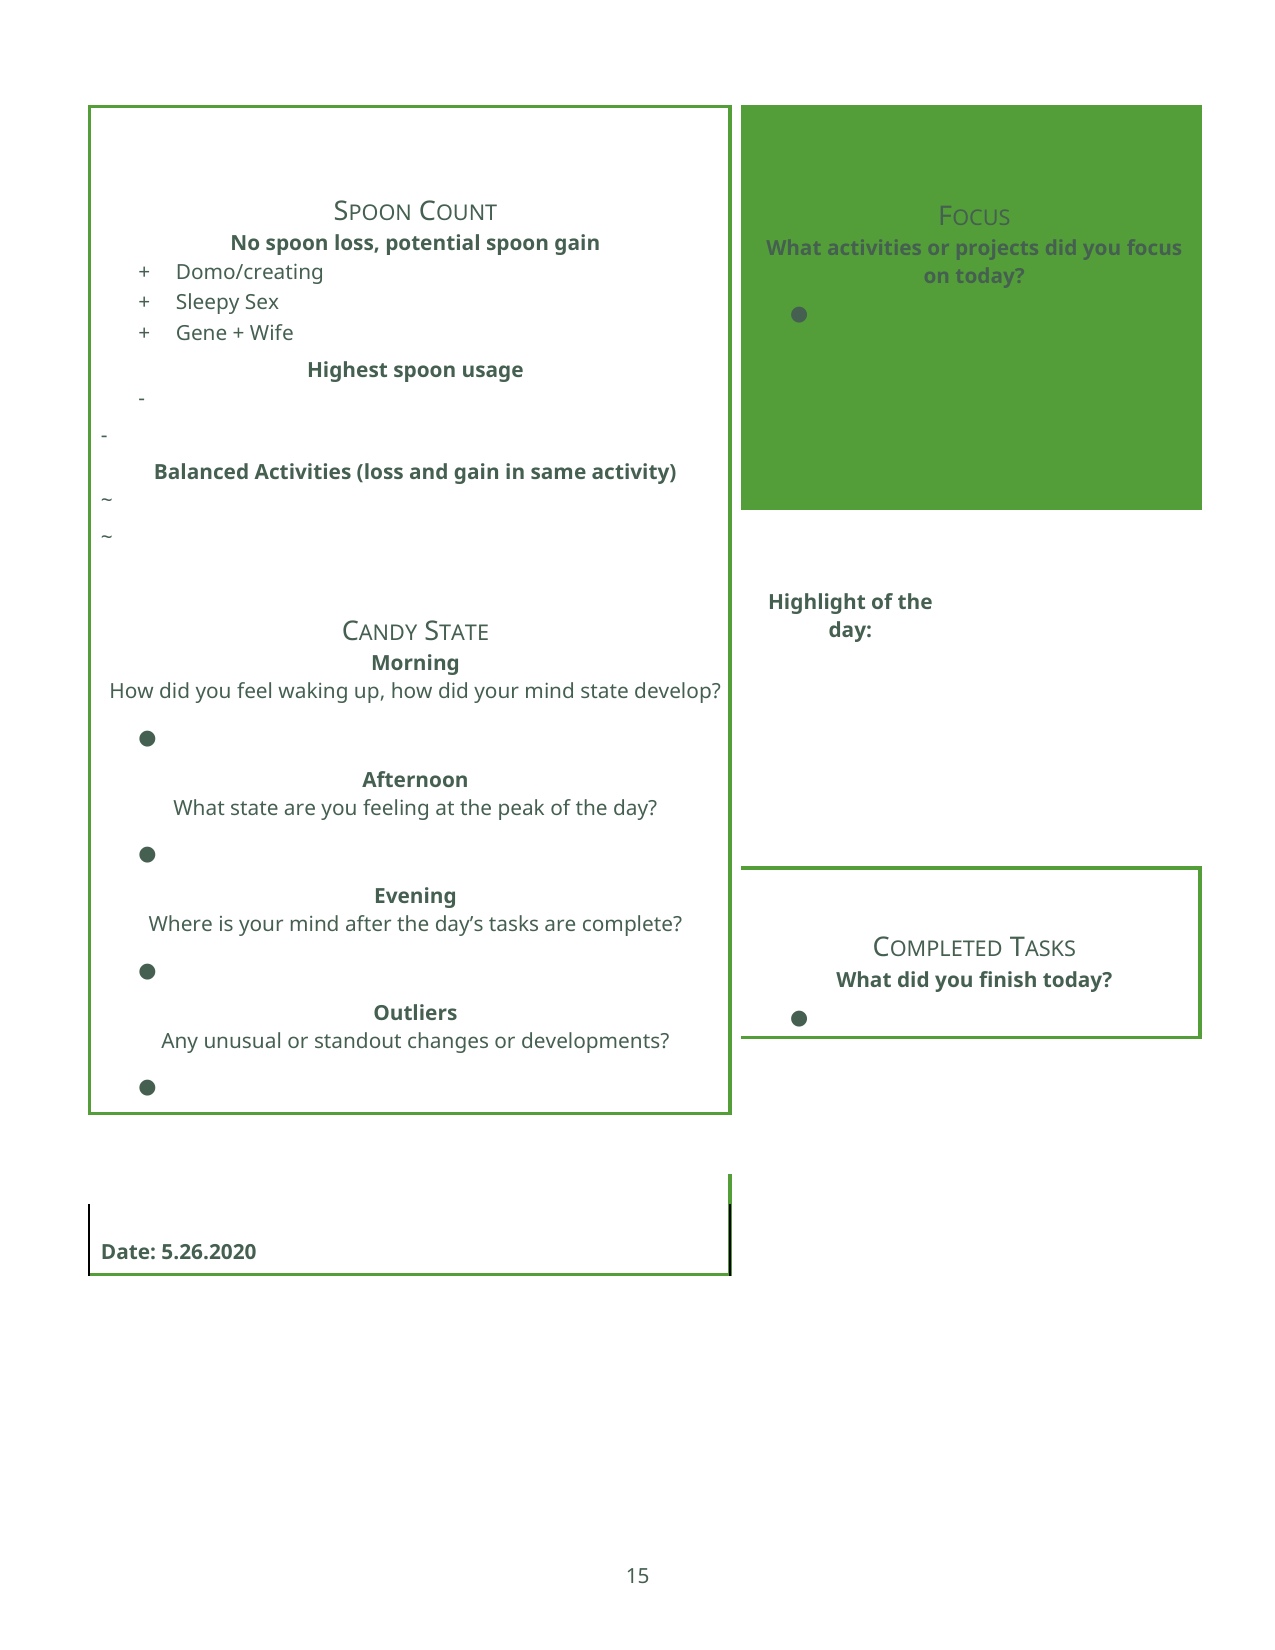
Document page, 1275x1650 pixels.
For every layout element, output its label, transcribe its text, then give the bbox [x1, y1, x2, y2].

table_cell [948, 737, 1143, 802]
table_header [75, 105, 88, 1115]
table_cell [753, 679, 948, 737]
table_header Date: 5.26.2020 [90, 1204, 728, 1272]
table_cell [948, 679, 1143, 737]
table_header [732, 105, 1200, 1115]
table_cell Spoon Count No spoon loss, potential spoon gain Domo/creating Sleepy Sex Gene + Wife Highest spoon usage - Balanced Activities (loss and gain in same activity) ~ ~ Candy State Morning How did you feel waking up, how did your mind state develop? Afternoon What state are you feeling at the peak of the day? Evening Where is your mind after the day’s tasks are complete? Outliers Any unusual or standout changes or developments? [91, 108, 728, 1112]
table_header [948, 542, 1143, 644]
table_cell [741, 510, 1200, 866]
table_cell [753, 737, 948, 802]
table_header Focus What activities or projects did you focus on today? [741, 108, 1198, 506]
table_cell [948, 644, 1143, 679]
table_cell Completed Tasks What did you finish today? [741, 870, 1198, 1036]
table_header [732, 1174, 1200, 1276]
table_header [75, 1174, 728, 1276]
table_header Highlight of the day: [753, 542, 948, 644]
table_cell [753, 644, 948, 679]
